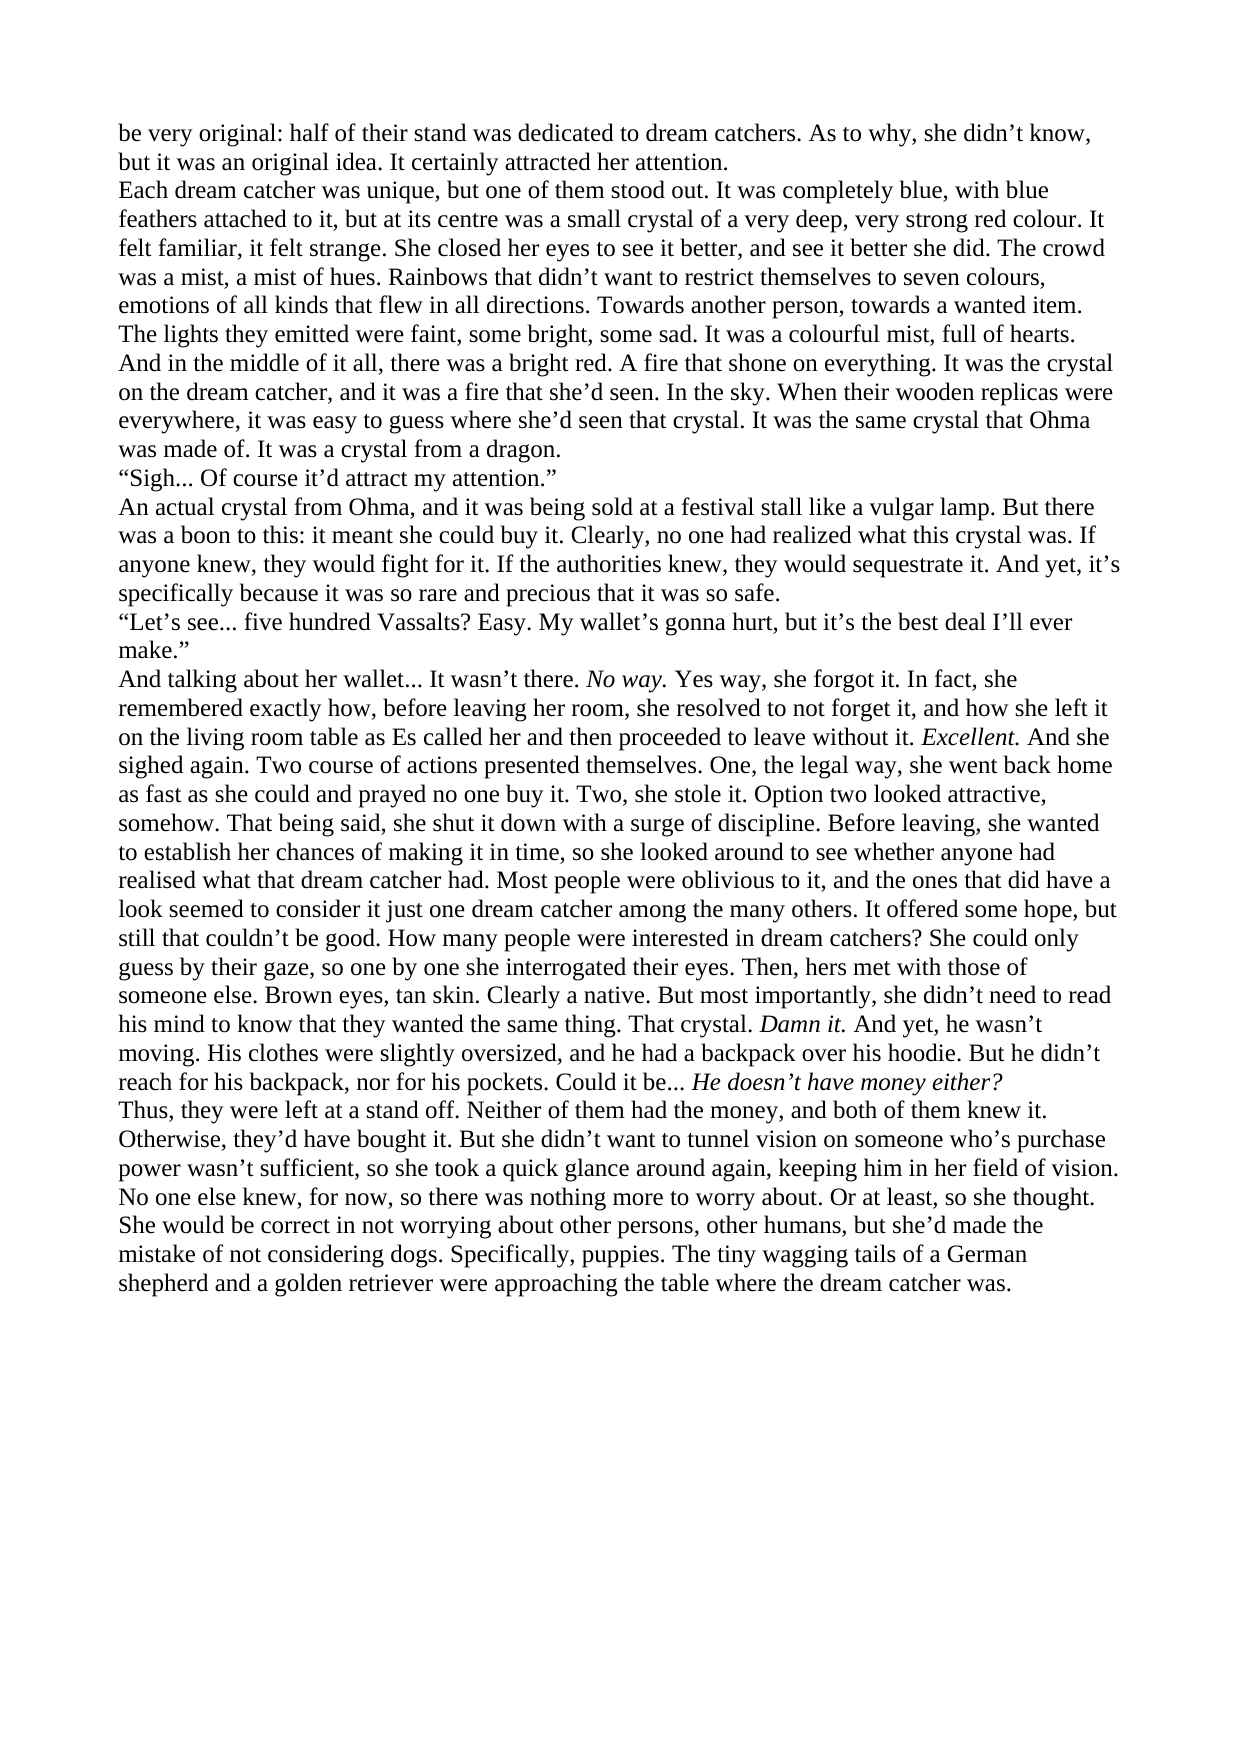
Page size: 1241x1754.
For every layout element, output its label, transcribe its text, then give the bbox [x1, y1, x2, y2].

text And talking about her wallet... It wasn’t there. No way. Yes way, she forgot it. In fact, she remembered exactly how, before leaving her room, she resolved to not forget it, and how she left it on the living room table as Es called her and then proceeded to leave without it. Excellent. And she sighed again. Two course of actions presented themselves. One, the legal way, she went back home as fast as she could and prayed no one buy it. Two, she stole it. Option two looked attractive, somehow. That being said, she shut it down with a surge of discipline. Before leaving, she wanted to establish her chances of making it in time, so she looked around to see whether anyone had realised what that dream catcher had. Most people were oblivious to it, and the ones that did have a look seemed to consider it just one dream catcher among the many others. It offered some hope, but still that couldn’t be good. How many people were interested in dream catchers? She could only guess by their gaze, so one by one she interrogated their eyes. Then, hers met with those of someone else. Brown eyes, tan skin. Clearly a native. But most importantly, she didn’t need to read his mind to know that they wanted the same thing. That crystal. Damn it. And yet, he wasn’t moving. His clothes were slightly oversized, and he had a backpack over his hoodie. But he didn’t reach for his backpack, nor for his pockets. Could it be... He doesn’t have money either? [118, 664, 1122, 1096]
text “Sigh... Of course it’d attract my attention.” [118, 463, 1122, 492]
text An actual crystal from Ohma, and it was being sold at a festival stall like a vulgar lamp. But there was a boon to this: it meant she could buy it. Clearly, no one had realized what this crystal was. If anyone knew, they would fight for it. If the authorities knew, they would sequestrate it. And yet, it’s specifically because it was so rare and precious that it was so safe. [118, 492, 1122, 607]
text Each dream catcher was unique, but one of them stood out. It was completely blue, with blue feathers attached to it, but at its centre was a small crystal of a very deep, very strong red colour. It felt familiar, it felt strange. She closed her eyes to see it better, and see it better she did. The crowd was a mist, a mist of hues. Rainbows that didn’t want to restrict themselves to seven colours, emotions of all kinds that flew in all directions. Towards another person, towards a wanted item. The lights they emitted were faint, some bright, some sad. It was a colourful mist, full of hearts. And in the middle of it all, there was a bright red. A fire that shone on everything. It was the crystal on the dream catcher, and it was a fire that she’d seen. In the sky. When their wooden replicas were everywhere, it was easy to guess where she’d seen that crystal. It was the same crystal that Ohma was made of. It was a crystal from a dragon. [118, 176, 1122, 463]
text Thus, they were left at a stand off. Neither of them had the money, and both of them knew it. Otherwise, they’d have bought it. But she didn’t want to tunnel vision on someone who’s purchase power wasn’t sufficient, so she took a quick glance around again, keeping him in her field of vision. No one else knew, for now, so there was nothing more to worry about. Or at least, so she thought. She would be correct in not worrying about other persons, other humans, but she’d made the mistake of not considering dogs. Specifically, puppies. The tiny wagging tails of a German shepherd and a golden retriever were approaching the table where the dream catcher was. [118, 1096, 1122, 1297]
text be very original: half of their stand was dedicated to dream catchers. As to why, she didn’t know, but it was an original idea. It certainly attracted her attention. [118, 118, 1122, 176]
text “Let’s see... five hundred Vassalts? Easy. My wallet’s gonna hurt, but it’s the best deal I’ll ever make.” [118, 607, 1122, 664]
